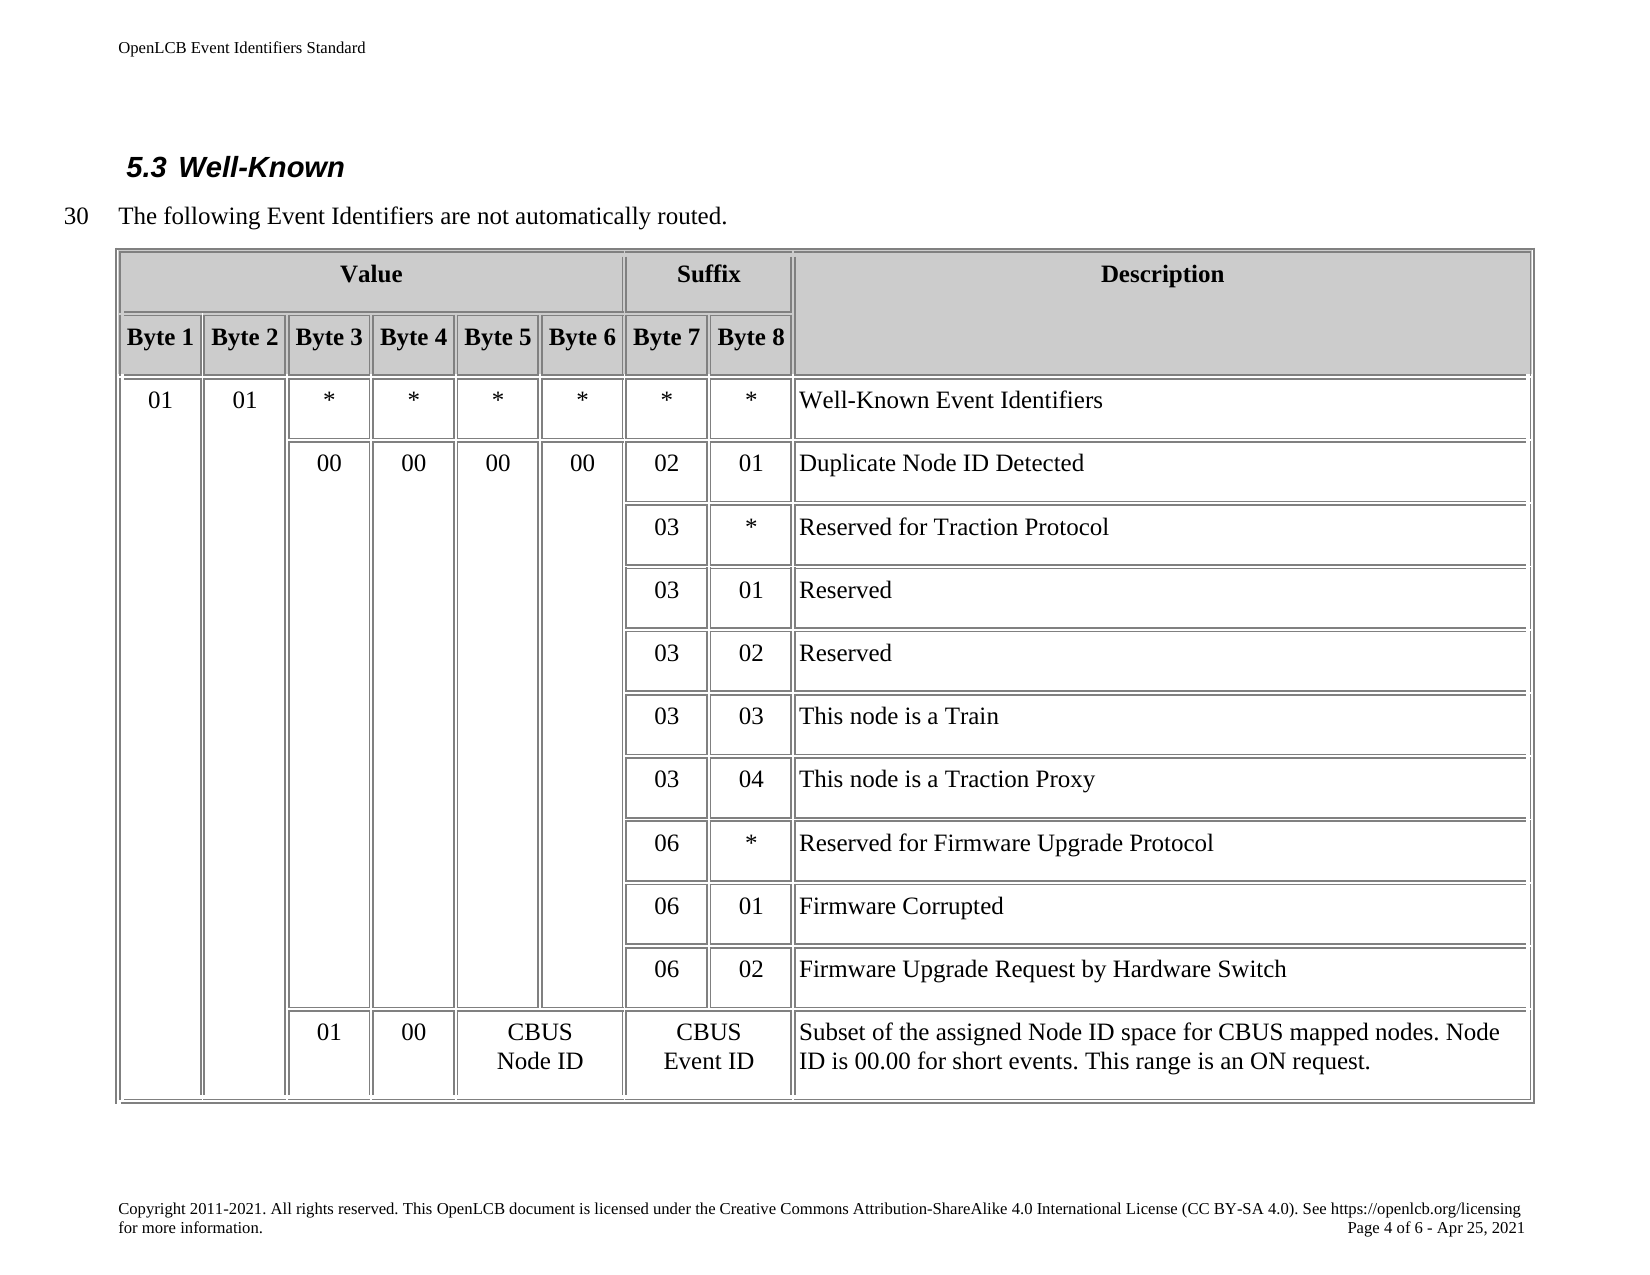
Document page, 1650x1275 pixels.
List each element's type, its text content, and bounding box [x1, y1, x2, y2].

table_cell 02 [711, 632, 790, 690]
table_cell 00 [374, 443, 453, 1006]
table_cell 00 [371, 1006, 456, 1098]
table_cell Subset of the assigned Node ID space for CBUS mapped nodes. Node ID is 00.00 for short events. This range is an ON request. [793, 1006, 1532, 1098]
table_cell Reserved [793, 564, 1532, 627]
table_cell Byte 8 [711, 316, 790, 374]
table_cell Byte 7 [627, 316, 706, 374]
table_cell CBUS Event ID [624, 1006, 793, 1098]
table_cell CBUS Node ID [456, 1011, 624, 1098]
table_cell 01 [287, 1006, 371, 1098]
table_cell 06 [627, 949, 706, 1006]
table_cell Reserved [793, 627, 1532, 690]
table_cell Byte 3 [290, 316, 369, 374]
text The following Event Identifiers are not automatically routed. [118, 201, 1532, 230]
table_cell * [627, 380, 706, 437]
table_cell Byte 1 [118, 311, 202, 374]
table_cell 01 [203, 374, 287, 1098]
table_cell 03 [627, 759, 706, 817]
table_cell This node is a Traction Proxy [793, 754, 1532, 817]
table_cell * [290, 380, 369, 437]
table_cell Reserved for Traction Protocol [793, 501, 1532, 564]
table_cell Duplicate Node ID Detected [793, 437, 1532, 501]
table_header Suffix [624, 250, 793, 311]
table_cell * [711, 506, 790, 564]
table_cell * [711, 380, 790, 437]
table_cell Byte 4 [374, 316, 453, 374]
table_header Value [121, 253, 624, 311]
table_cell Well-Known Event Identifiers [793, 374, 1532, 437]
table_cell * [543, 380, 622, 437]
table_cell 06 [627, 885, 706, 943]
table_cell Firmware Corrupted [793, 880, 1532, 943]
table_cell 03 [711, 696, 790, 753]
table_cell 03 [627, 696, 706, 753]
table_cell 03 [627, 569, 706, 627]
table_cell Firmware Upgrade Request by Hardware Switch [793, 943, 1532, 1006]
table_cell 04 [711, 759, 790, 817]
table_cell 01 [711, 443, 790, 501]
table_cell 03 [627, 506, 706, 564]
table_cell Byte 5 [458, 316, 537, 374]
table_cell * [374, 380, 453, 437]
table_cell * [711, 822, 790, 880]
table_cell 02 [711, 949, 790, 1006]
table_cell 01 [711, 569, 790, 627]
table_cell 06 [627, 822, 706, 880]
table_cell 00 [543, 443, 622, 1006]
table_cell 01 [118, 374, 202, 1098]
table_cell Reserved for Firmware Upgrade Protocol [793, 817, 1532, 880]
table_cell This node is a Train [793, 690, 1532, 753]
table_cell 00 [458, 443, 537, 1006]
table_cell 03 [627, 632, 706, 690]
table_cell Byte 2 [205, 316, 284, 374]
table_cell 01 [711, 885, 790, 943]
table_cell * [458, 380, 537, 437]
subtitle Well-Known [118, 150, 1532, 183]
table_header Description [793, 250, 1532, 374]
table_cell Byte 6 [543, 316, 622, 374]
table_cell 02 [627, 443, 706, 501]
table_cell 00 [290, 443, 369, 1006]
